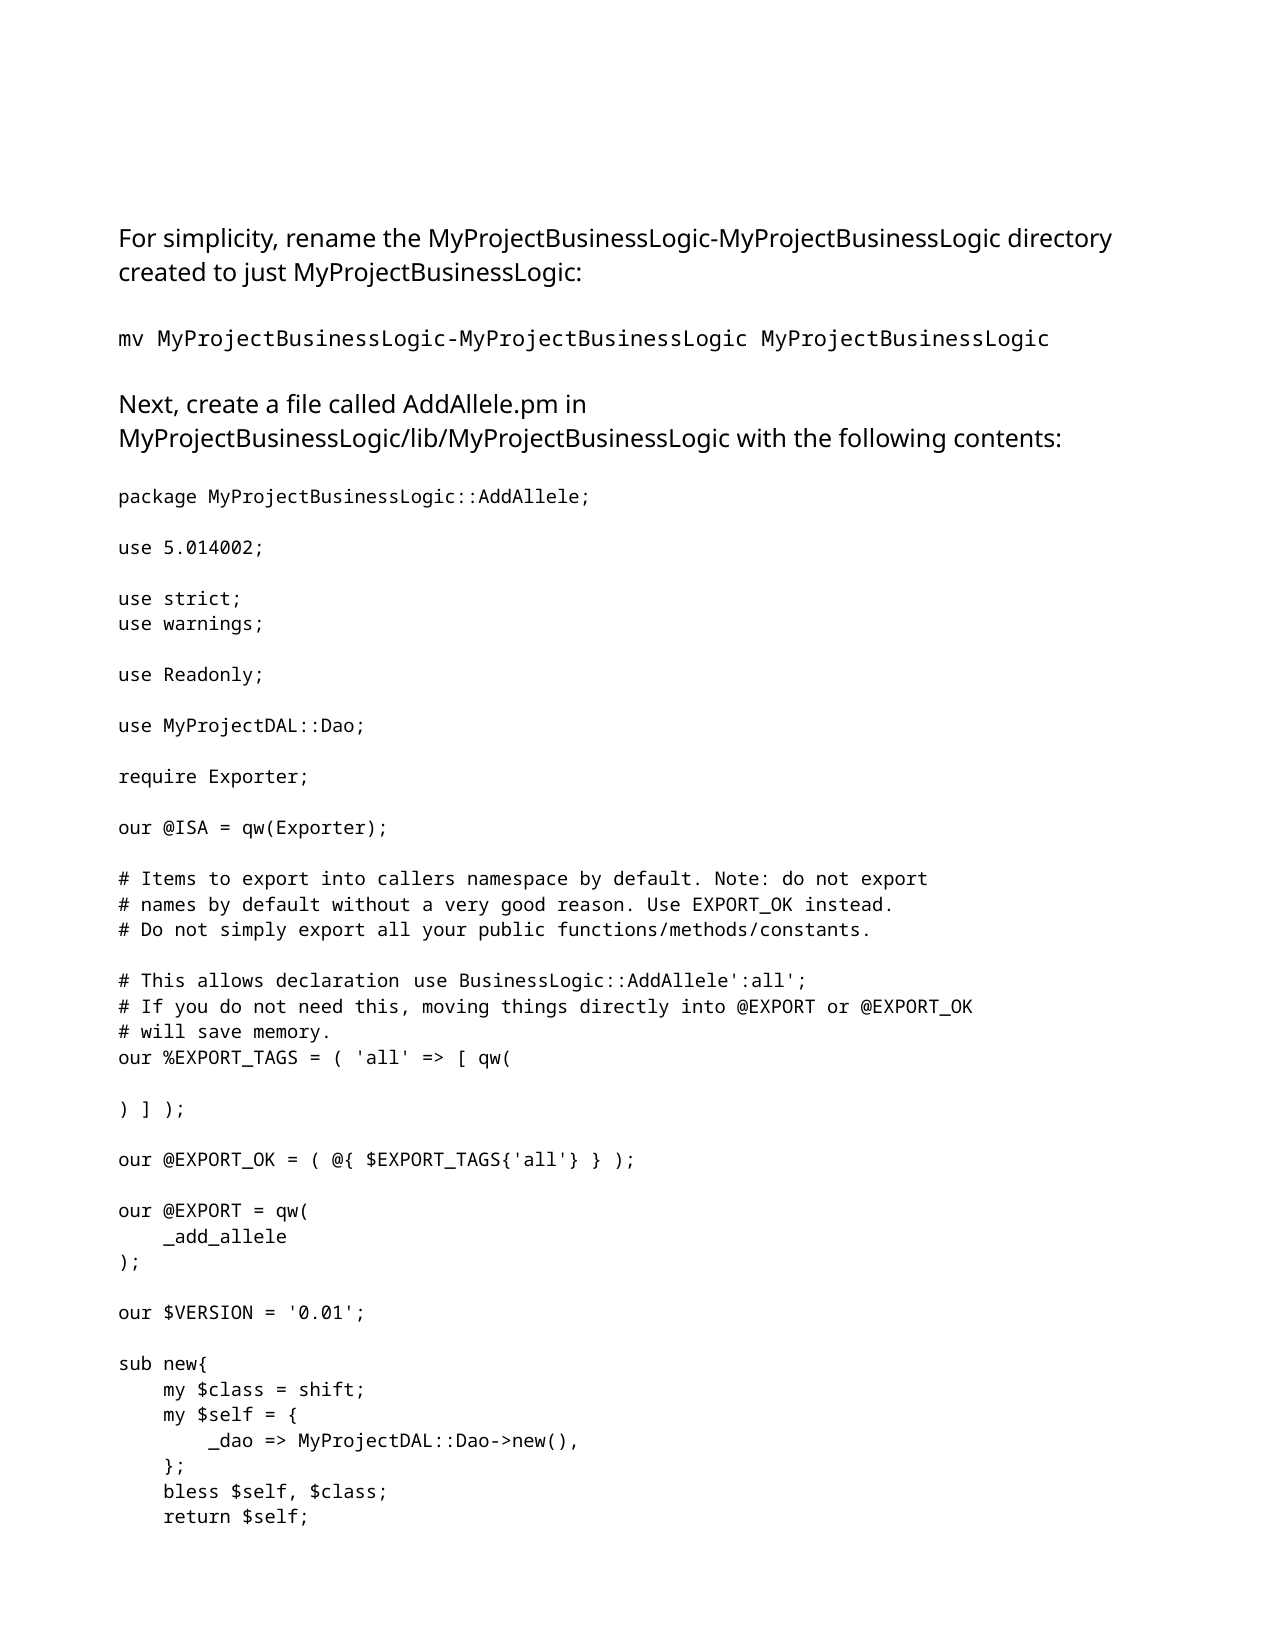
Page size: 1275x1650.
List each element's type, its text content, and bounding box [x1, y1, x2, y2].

text bless $self, $class; [118, 1478, 1157, 1504]
text use MyProjectDAL::Dao; [118, 713, 1157, 738]
text # Do not simply export all your public functions/methods/constants. [118, 917, 1157, 942]
text package MyProjectBusinessLogic::AddAllele; [118, 483, 1157, 508]
text use warnings; [118, 611, 1157, 636]
text sub new{ [118, 1351, 1157, 1376]
text our @EXPORT_OK = ( @{ $EXPORT_TAGS{'all'} } ); [118, 1146, 1157, 1172]
text our %EXPORT_TAGS = ( 'all' => [ qw( [118, 1044, 1157, 1070]
text my $class = shift; [118, 1376, 1157, 1402]
text ) ] ); [118, 1095, 1157, 1121]
text }; [118, 1453, 1157, 1478]
text # will save memory. [118, 1019, 1157, 1044]
text # names by default without a very good reason. Use EXPORT_OK instead. [118, 891, 1157, 917]
text Next, create a file called AddAllele.pm in MyProjectBusinessLogic/lib/MyProjectBusinessLogic with the following contents: [118, 386, 1157, 454]
text my $self = { [118, 1402, 1157, 1427]
text _add_allele [118, 1223, 1157, 1248]
text return $self; [118, 1504, 1157, 1529]
text our @EXPORT = qw( [118, 1197, 1157, 1223]
text use Readonly; [118, 662, 1157, 687]
text require Exporter; [118, 764, 1157, 789]
text # If you do not need this, moving things directly into @EXPORT or @EXPORT_OK [118, 993, 1157, 1019]
text our $VERSION = '0.01'; [118, 1299, 1157, 1325]
text For simplicity, rename the MyProjectBusinessLogic-MyProjectBusinessLogic directory created to just MyProjectBusinessLogic: [118, 220, 1157, 288]
text ); [118, 1248, 1157, 1274]
text use 5.014002; [118, 534, 1157, 559]
text our @ISA = qw(Exporter); [118, 815, 1157, 840]
text _dao => MyProjectDAL::Dao->new(), [118, 1427, 1157, 1453]
text use strict; [118, 585, 1157, 611]
text # Items to export into callers namespace by default. Note: do not export [118, 866, 1157, 891]
text mv MyProjectBusinessLogic-MyProjectBusinessLogic MyProjectBusinessLogic [118, 322, 1157, 352]
text # This allows declaration use BusinessLogic::AddAllele':all'; [118, 968, 1157, 993]
